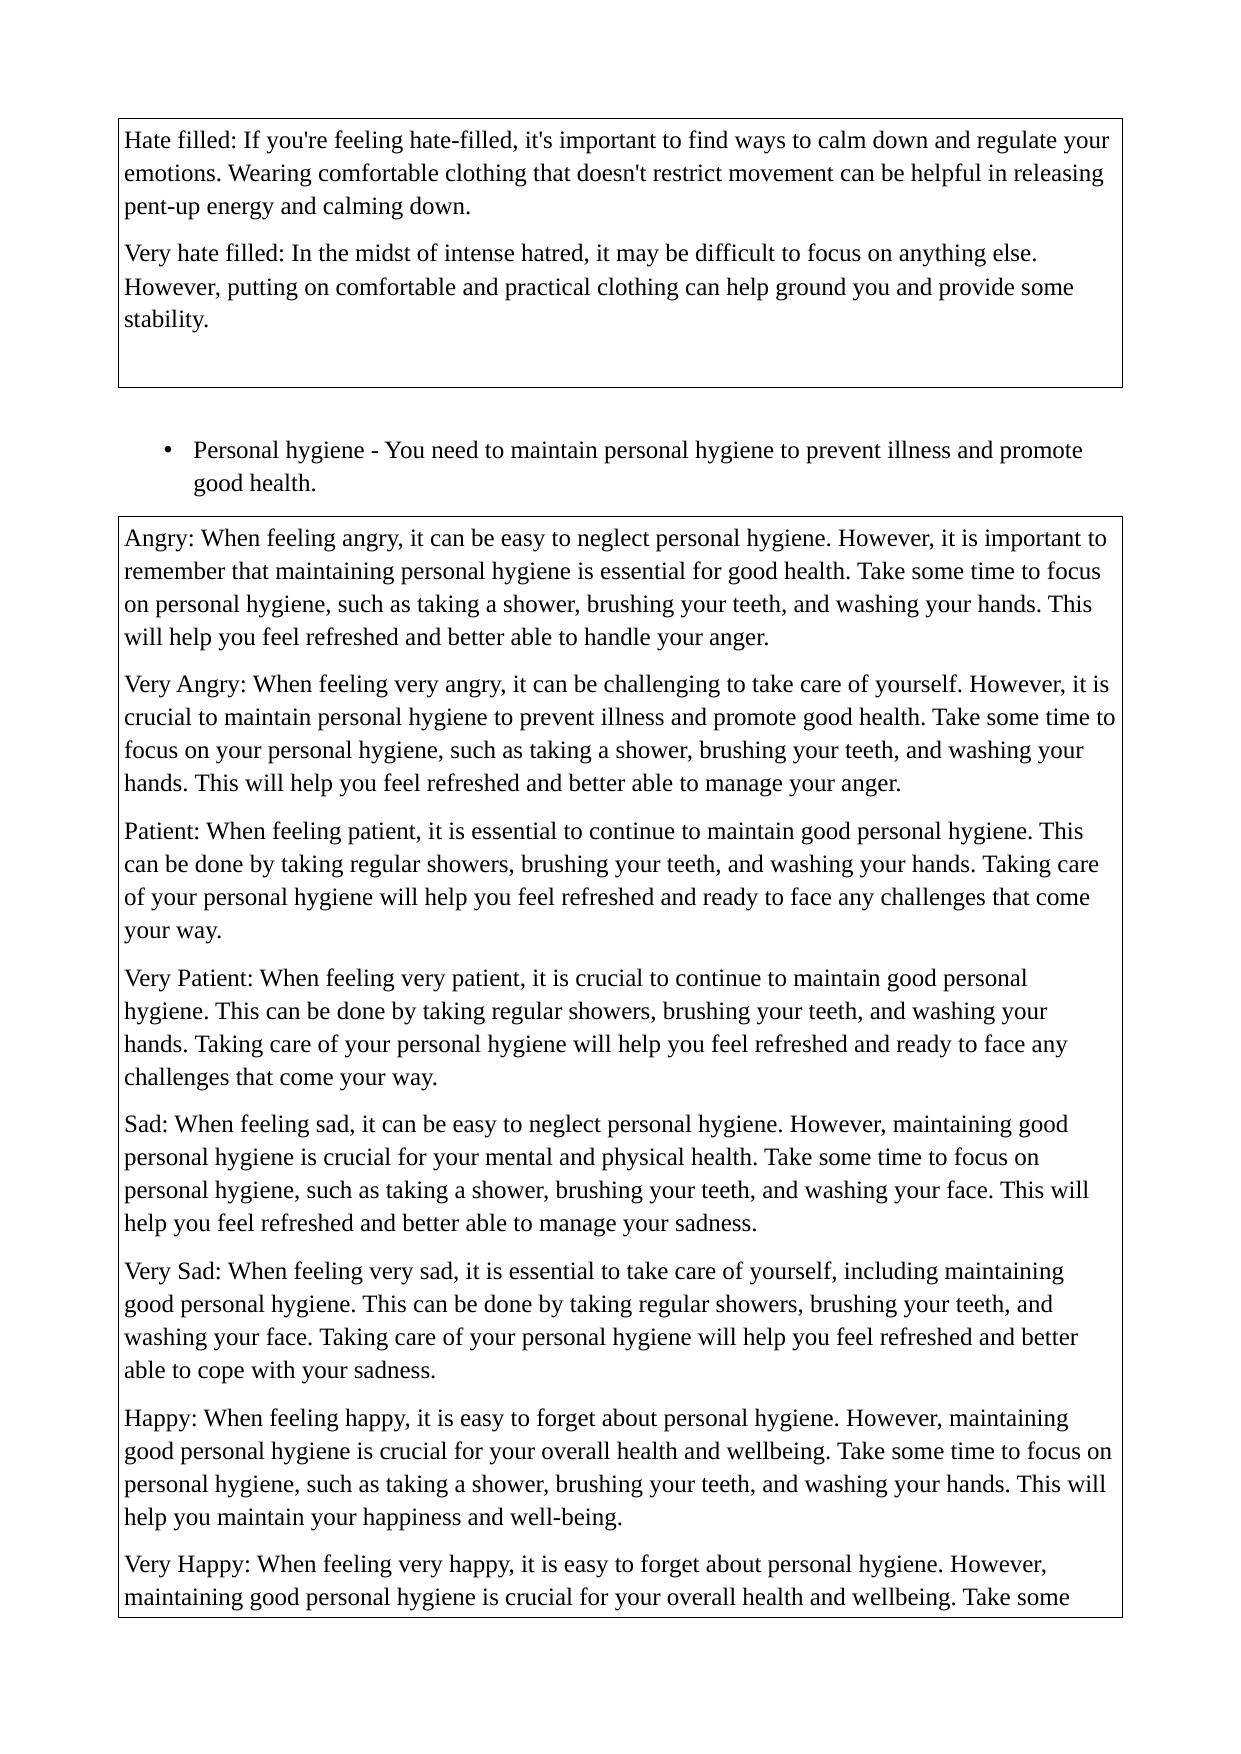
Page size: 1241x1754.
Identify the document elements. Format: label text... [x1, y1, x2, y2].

table_header Angry: When feeling angry, it can be easy to neglect personal hygiene. However, it is important to remember that maintaining personal hygiene is essential for good health. Take some time to focus on personal hygiene, such as taking a shower, brushing your teeth, and washing your hands. This will help you feel refreshed and better able to handle your anger. Very Angry: When feeling very angry, it can be challenging to take care of yourself. However, it is crucial to maintain personal hygiene to prevent illness and promote good health. Take some time to focus on your personal hygiene, such as taking a shower, brushing your teeth, and washing your hands. This will help you feel refreshed and better able to manage your anger. Patient: When feeling patient, it is essential to continue to maintain good personal hygiene. This can be done by taking regular showers, brushing your teeth, and washing your hands. Taking care of your personal hygiene will help you feel refreshed and ready to face any challenges that come your way. Very Patient: When feeling very patient, it is crucial to continue to maintain good personal hygiene. This can be done by taking regular showers, brushing your teeth, and washing your hands. Taking care of your personal hygiene will help you feel refreshed and ready to face any challenges that come your way. Sad: When feeling sad, it can be easy to neglect personal hygiene. However, maintaining good personal hygiene is crucial for your mental and physical health. Take some time to focus on personal hygiene, such as taking a shower, brushing your teeth, and washing your face. This will help you feel refreshed and better able to manage your sadness. Very Sad: When feeling very sad, it is essential to take care of yourself, including maintaining good personal hygiene. This can be done by taking regular showers, brushing your teeth, and washing your face. Taking care of your personal hygiene will help you feel refreshed and better able to cope with your sadness. Happy: When feeling happy, it is easy to forget about personal hygiene. However, maintaining good personal hygiene is crucial for your overall health and wellbeing. Take some time to focus on personal hygiene, such as taking a shower, brushing your teeth, and washing your hands. This will help you maintain your happiness and well-being. Very Happy: When feeling very happy, it is easy to forget about personal hygiene. However, maintaining good personal hygiene is crucial for your overall health and wellbeing. Take some [119, 517, 1122, 1617]
list Personal hygiene - You need to maintain personal hygiene to prevent illness and promote good health. [164, 435, 1122, 497]
table_header Hate filled: If you're feeling hate-filled, it's important to find ways to calm down and regulate your emotions. Wearing comfortable clothing that doesn't restrict movement can be helpful in releasing pent-up energy and calming down. Very hate filled: In the midst of intense hatred, it may be difficult to focus on anything else. However, putting on comfortable and practical clothing can help ground you and provide some stability. [119, 119, 1122, 387]
